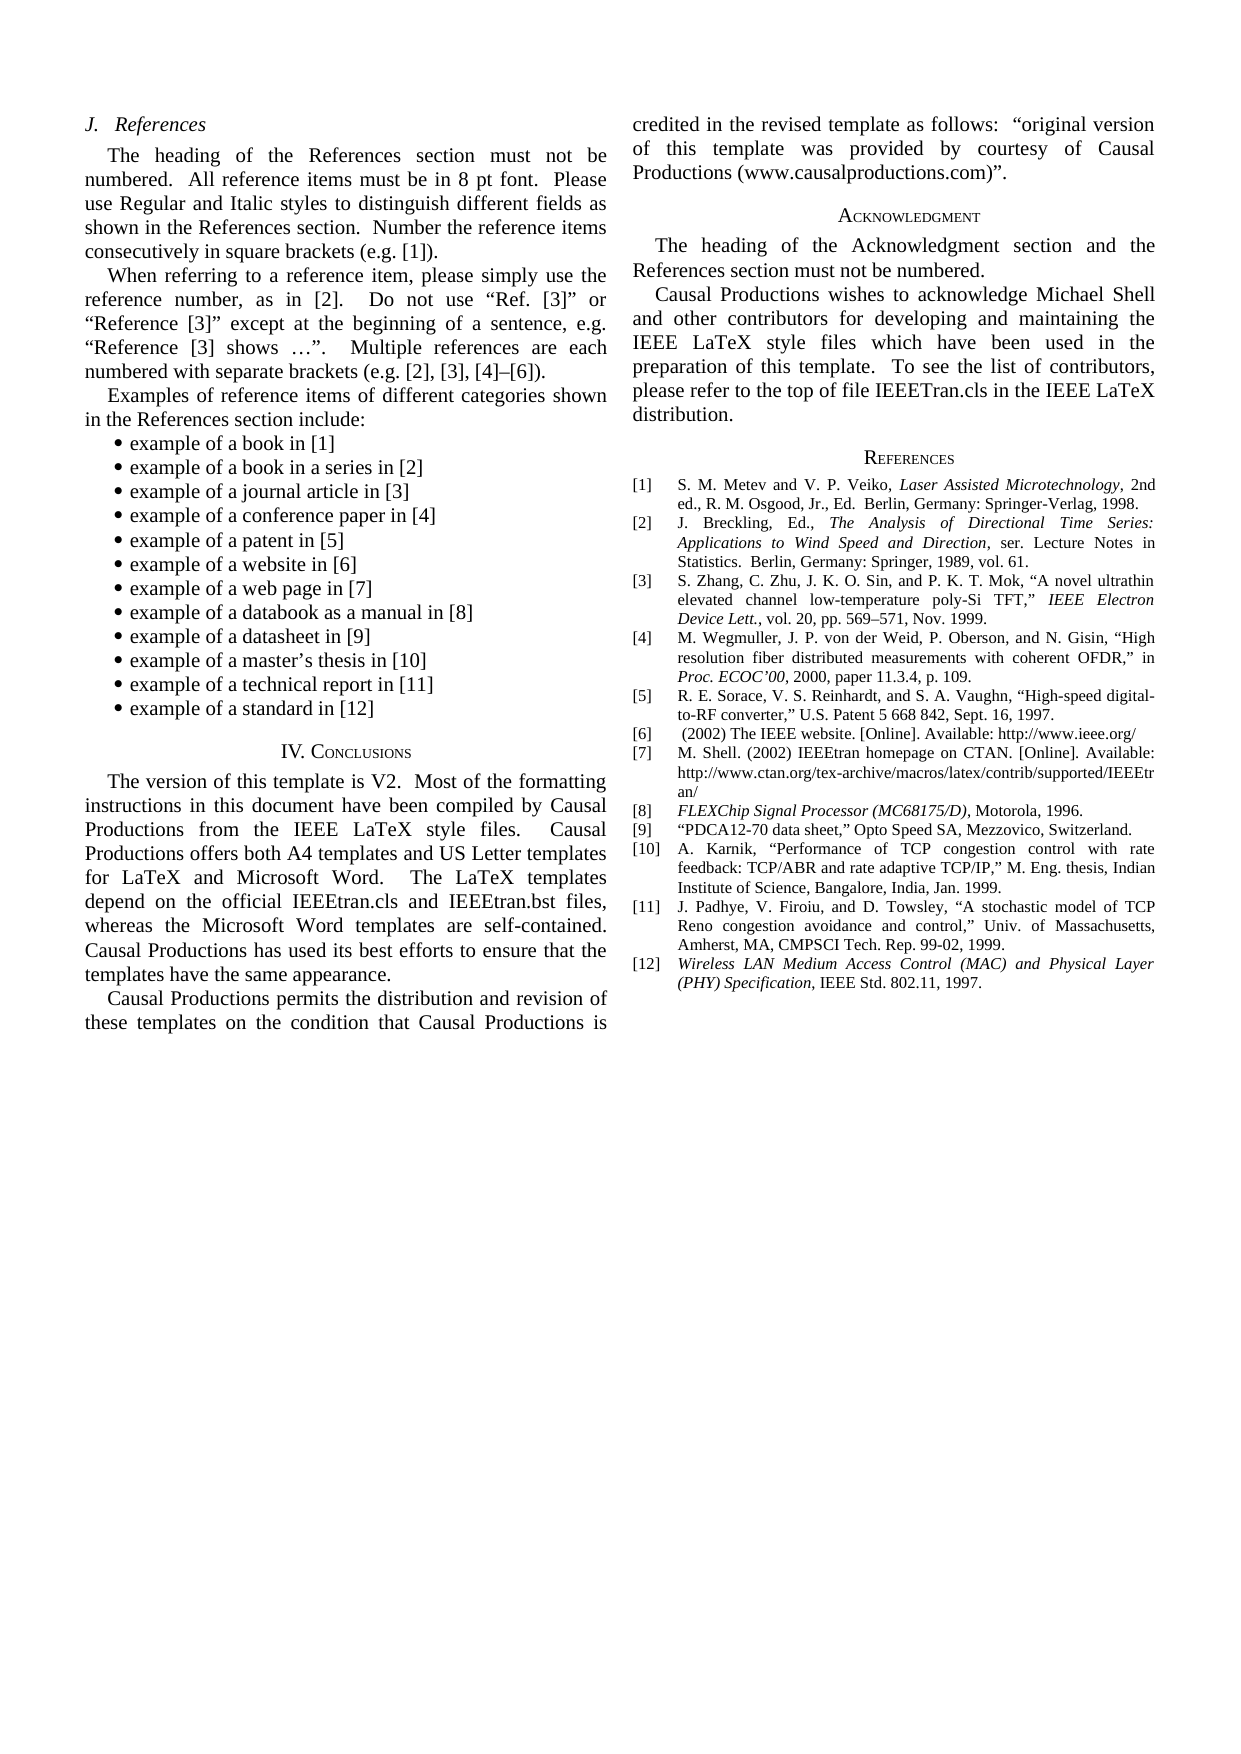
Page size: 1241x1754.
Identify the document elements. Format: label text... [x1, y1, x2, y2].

text The heading of the Acknowledgment section and the References section must not be numbered. [632, 233, 1156, 282]
list M. Shell. (2002) IEEEtran homepage on CTAN. [Online]. Available: http://www.ctan.org/tex-archive/macros/latex/contrib/supported/IEEEtran/ [632, 743, 1156, 801]
list S. M. Metev and V. P. Veiko, Laser Assisted Microtechnology, 2nd ed., R. M. Osgood, Jr., Ed. Berlin, Germany: Springer-Verlag, 1998. [632, 475, 1156, 513]
list A. Karnik, “Performance of TCP congestion control with rate feedback: TCP/ABR and rate adaptive TCP/IP,” M. Eng. thesis, Indian Institute of Science, Bangalore, India, Jan. 1999. [632, 839, 1156, 897]
list example of a datasheet in [9] [114, 624, 608, 648]
subtitle References [84, 112, 608, 136]
list example of a website in [6] [114, 552, 608, 576]
list example of a patent in [5] [114, 527, 608, 552]
list example of a standard in [12] [114, 696, 608, 720]
list S. Zhang, C. Zhu, J. K. O. Sin, and P. K. T. Mok, “A novel ultrathin elevated channel low-temperature poly-Si TFT,” IEEE Electron Device Lett., vol. 20, pp. 569–571, Nov. 1999. [632, 571, 1156, 628]
text The version of this template is V2. Most of the formatting instructions in this document have been compiled by Causal Productions from the IEEE LaTeX style files. Causal Productions offers both A4 templates and US Letter templates for LaTeX and Microsoft Word. The LaTeX templates depend on the official IEEEtran.cls and IEEEtran.bst files, whereas the Microsoft Word templates are self-contained. Causal Productions has used its best efforts to ensure that the templates have the same appearance. [84, 769, 608, 986]
subtitle Acknowledgment [632, 203, 1156, 227]
list example of a book in [1] [114, 431, 608, 455]
list example of a databook as a manual in [8] [114, 600, 608, 624]
list “PDCA12-70 data sheet,” Opto Speed SA, Mezzovico, Switzerland. [632, 820, 1156, 839]
list example of a book in a series in [2] [114, 455, 608, 479]
list J. Padhye, V. Firoiu, and D. Towsley, “A stochastic model of TCP Reno congestion avoidance and control,” Univ. of Massachusetts, Amherst, MA, CMPSCI Tech. Rep. 99-02, 1999. [632, 897, 1156, 954]
list example of a journal article in [3] [114, 479, 608, 503]
subtitle Conclusions [84, 739, 608, 763]
list example of a master’s thesis in [10] [114, 648, 608, 672]
list example of a conference paper in [4] [114, 503, 608, 527]
list FLEXChip Signal Processor (MC68175/D), Motorola, 1996. [632, 801, 1156, 820]
list J. Breckling, Ed., The Analysis of Directional Time Series: Applications to Wind Speed and Direction, ser. Lecture Notes in Statistics. Berlin, Germany: Springer, 1989, vol. 61. [632, 513, 1156, 571]
list example of a technical report in [11] [114, 672, 608, 696]
text When referring to a reference item, please simply use the reference number, as in [2]. Do not use “Ref. [3]” or “Reference [3]” except at the beginning of a sentence, e.g. “Reference [3] shows …”. Multiple references are each numbered with separate brackets (e.g. [2], [3], [4]–[6]). [84, 263, 608, 383]
list (2002) The IEEE website. [Online]. Available: http://www.ieee.org/ [632, 724, 1156, 743]
text Causal Productions permits the distribution and revision of these templates on the condition that Causal Productions is [84, 986, 608, 1034]
subtitle References [632, 445, 1156, 469]
text Causal Productions wishes to acknowledge Michael Shell and other contributors for developing and maintaining the IEEE LaTeX style files which have been used in the preparation of this template. To see the list of contributors, please refer to the top of file IEEETran.cls in the IEEE LaTeX distribution. [632, 282, 1156, 426]
text The heading of the References section must not be numbered. All reference items must be in 8 pt font. Please use Regular and Italic styles to distinguish different fields as shown in the References section. Number the reference items consecutively in square brackets (e.g. [1]). [84, 142, 608, 263]
list M. Wegmuller, J. P. von der Weid, P. Oberson, and N. Gisin, “High resolution fiber distributed measurements with coherent OFDR,” in Proc. ECOC’00, 2000, paper 11.3.4, p. 109. [632, 628, 1156, 686]
text Examples of reference items of different categories shown in the References section include: [84, 383, 608, 431]
list example of a web page in [7] [114, 576, 608, 600]
list Wireless LAN Medium Access Control (MAC) and Physical Layer (PHY) Specification, IEEE Std. 802.11, 1997. [632, 954, 1156, 992]
list R. E. Sorace, V. S. Reinhardt, and S. A. Vaughn, “High-speed digital-to-RF converter,” U.S. Patent 5 668 842, Sept. 16, 1997. [632, 686, 1156, 724]
text credited in the revised template as follows: “original version of this template was provided by courtesy of Causal Productions (www.causalproductions.com)”. [632, 112, 1156, 184]
